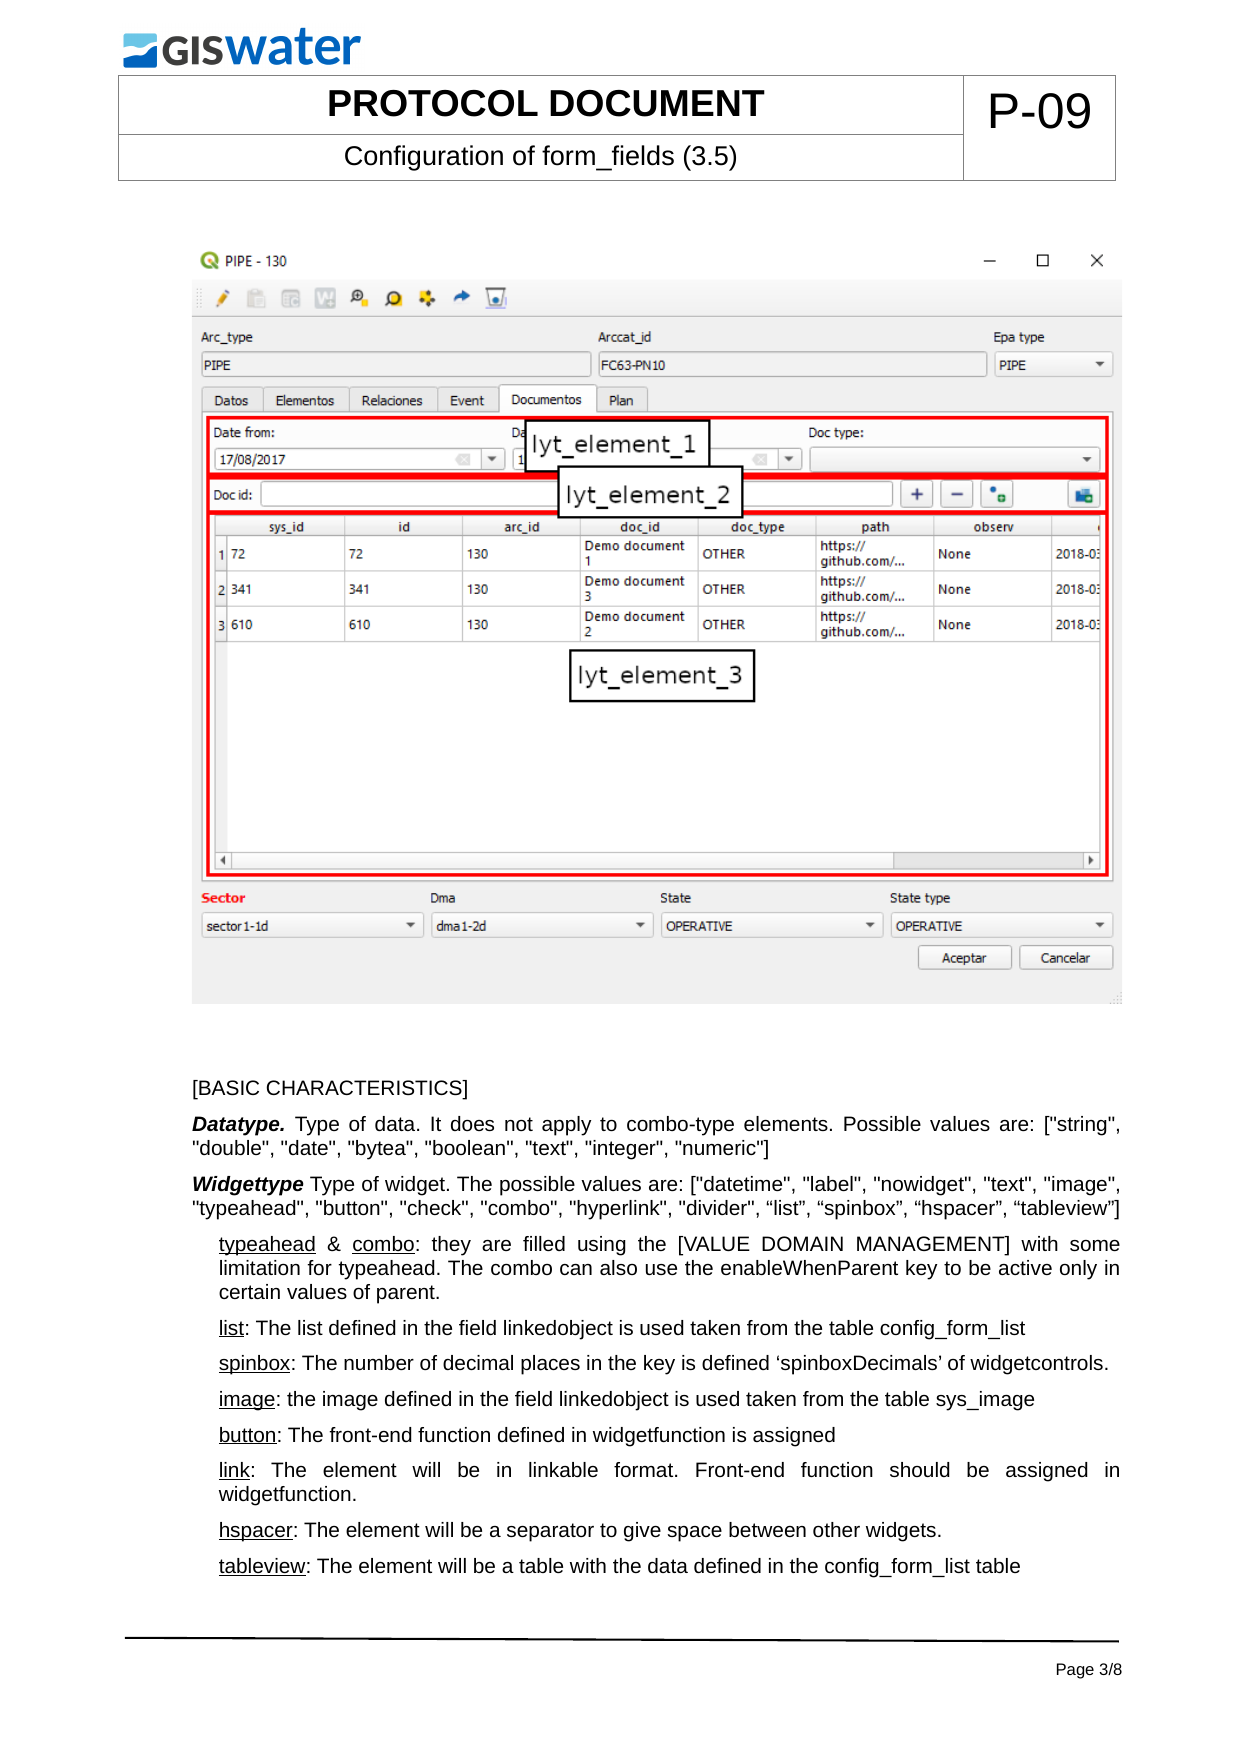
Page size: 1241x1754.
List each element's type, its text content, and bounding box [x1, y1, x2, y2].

list Datatype. Type of data. It does not apply to combo-type elements. Possible values are: ["string", "double", "date", "bytea", "boolean", "text", "integer", "numeric"] [192, 1112, 1122, 1160]
picture [119, 23, 365, 72]
list typeahead & combo: they are filled using the [VALUE DOMAIN MANAGEMENT] with some limitation for typeahead. The combo can also use the enableWhenParent key to be active only in certain values of parent. [218, 1232, 1122, 1303]
list tableview: The element will be a table with the data defined in the config_form_list table [218, 1554, 1122, 1578]
list [BASIC CHARACTERISTICS] [192, 1076, 1122, 1100]
picture [191, 245, 1123, 1004]
list spinbox: The number of decimal places in the key is defined ‘spinboxDecimals’ of widgetcontrols. [218, 1351, 1122, 1375]
list link: The element will be in linkable format. Front-end function should be assigned in widgetfunction. [218, 1458, 1122, 1506]
list Widgettype Type of widget. The possible values are: ["datetime", "label", "nowidget", "text", "image", "typeahead", "button", "check", "combo", "hyperlink", "divider", “list”, “spinbox”, “hspacer”, “tableview”] [192, 1172, 1122, 1220]
list button: The front-end function defined in widgetfunction is assigned [218, 1422, 1122, 1446]
list list: The list defined in the field linkedobject is used taken from the table config_form_list [218, 1315, 1122, 1339]
list hspacer: The element will be a separator to give space between other widgets. [218, 1518, 1122, 1542]
list image: the image defined in the field linkedobject is used taken from the table sys_image [218, 1387, 1122, 1411]
